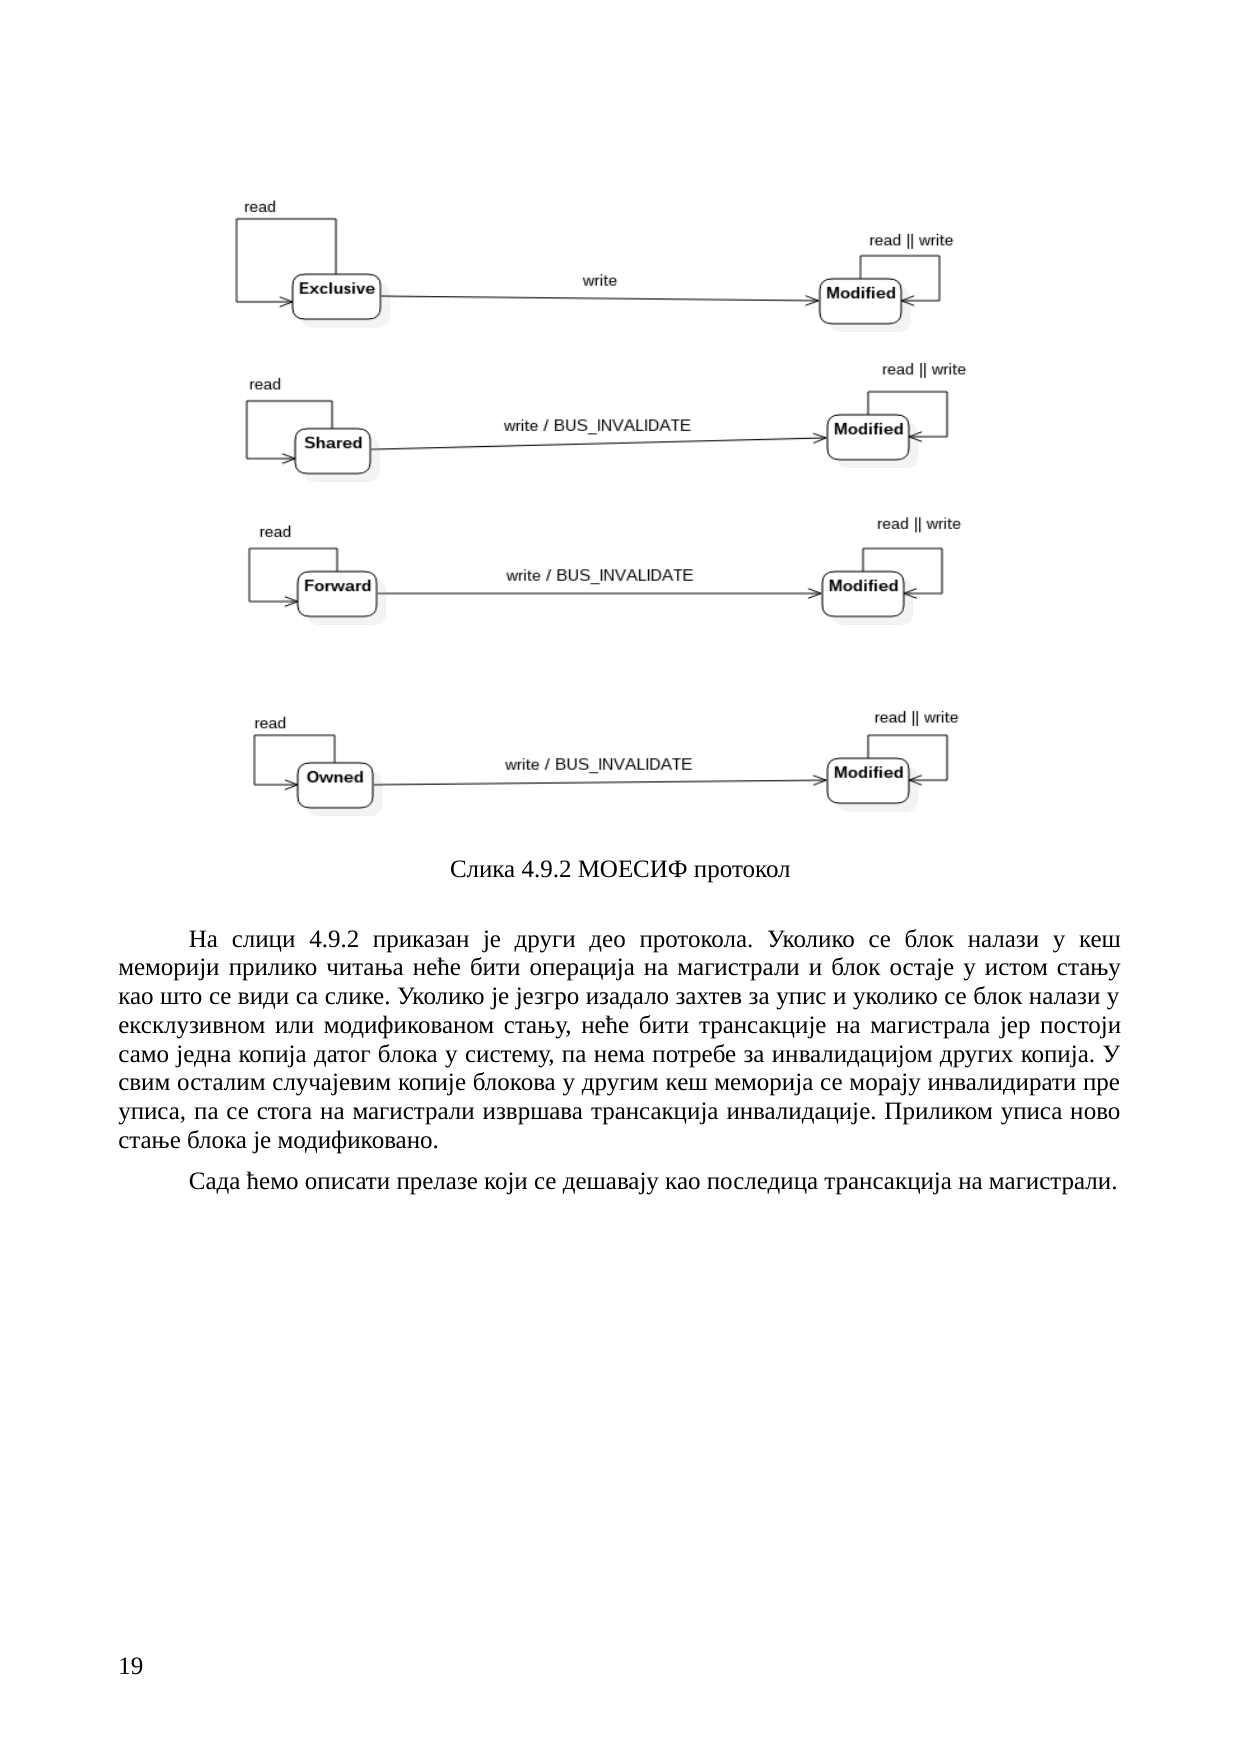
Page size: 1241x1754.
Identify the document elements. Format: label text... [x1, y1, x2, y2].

text Сада ћемо описати прелазе који се дешавају као последица трансакција на магистрали. [118, 1166, 1122, 1195]
text На слици 4.9.2 приказан је други део протокола. Уколико се блок налази у кеш меморији прилико читања неће бити операција на магистрали и блок остаје у истом стању као што се види са слике. Уколико је језгро изадало захтев за упис и уколико се блок налази у ексклузивном или модификованом стању, неће бити трансакције на магистрала јер постоји само једна копија датог блока у систему, па нема потребе за инвалидацијом других копија. У свим осталим случајевим копије блокова у другим кеш меморија се морају инвалидирати пре уписа, па се стога на магистрали извршава трансакција инвалидације. Приликом уписа ново стање блока је модификовано. [118, 924, 1122, 1154]
text Слика 4.9.2 МОЕСИФ протокол [224, 854, 1016, 882]
picture [224, 189, 1016, 854]
